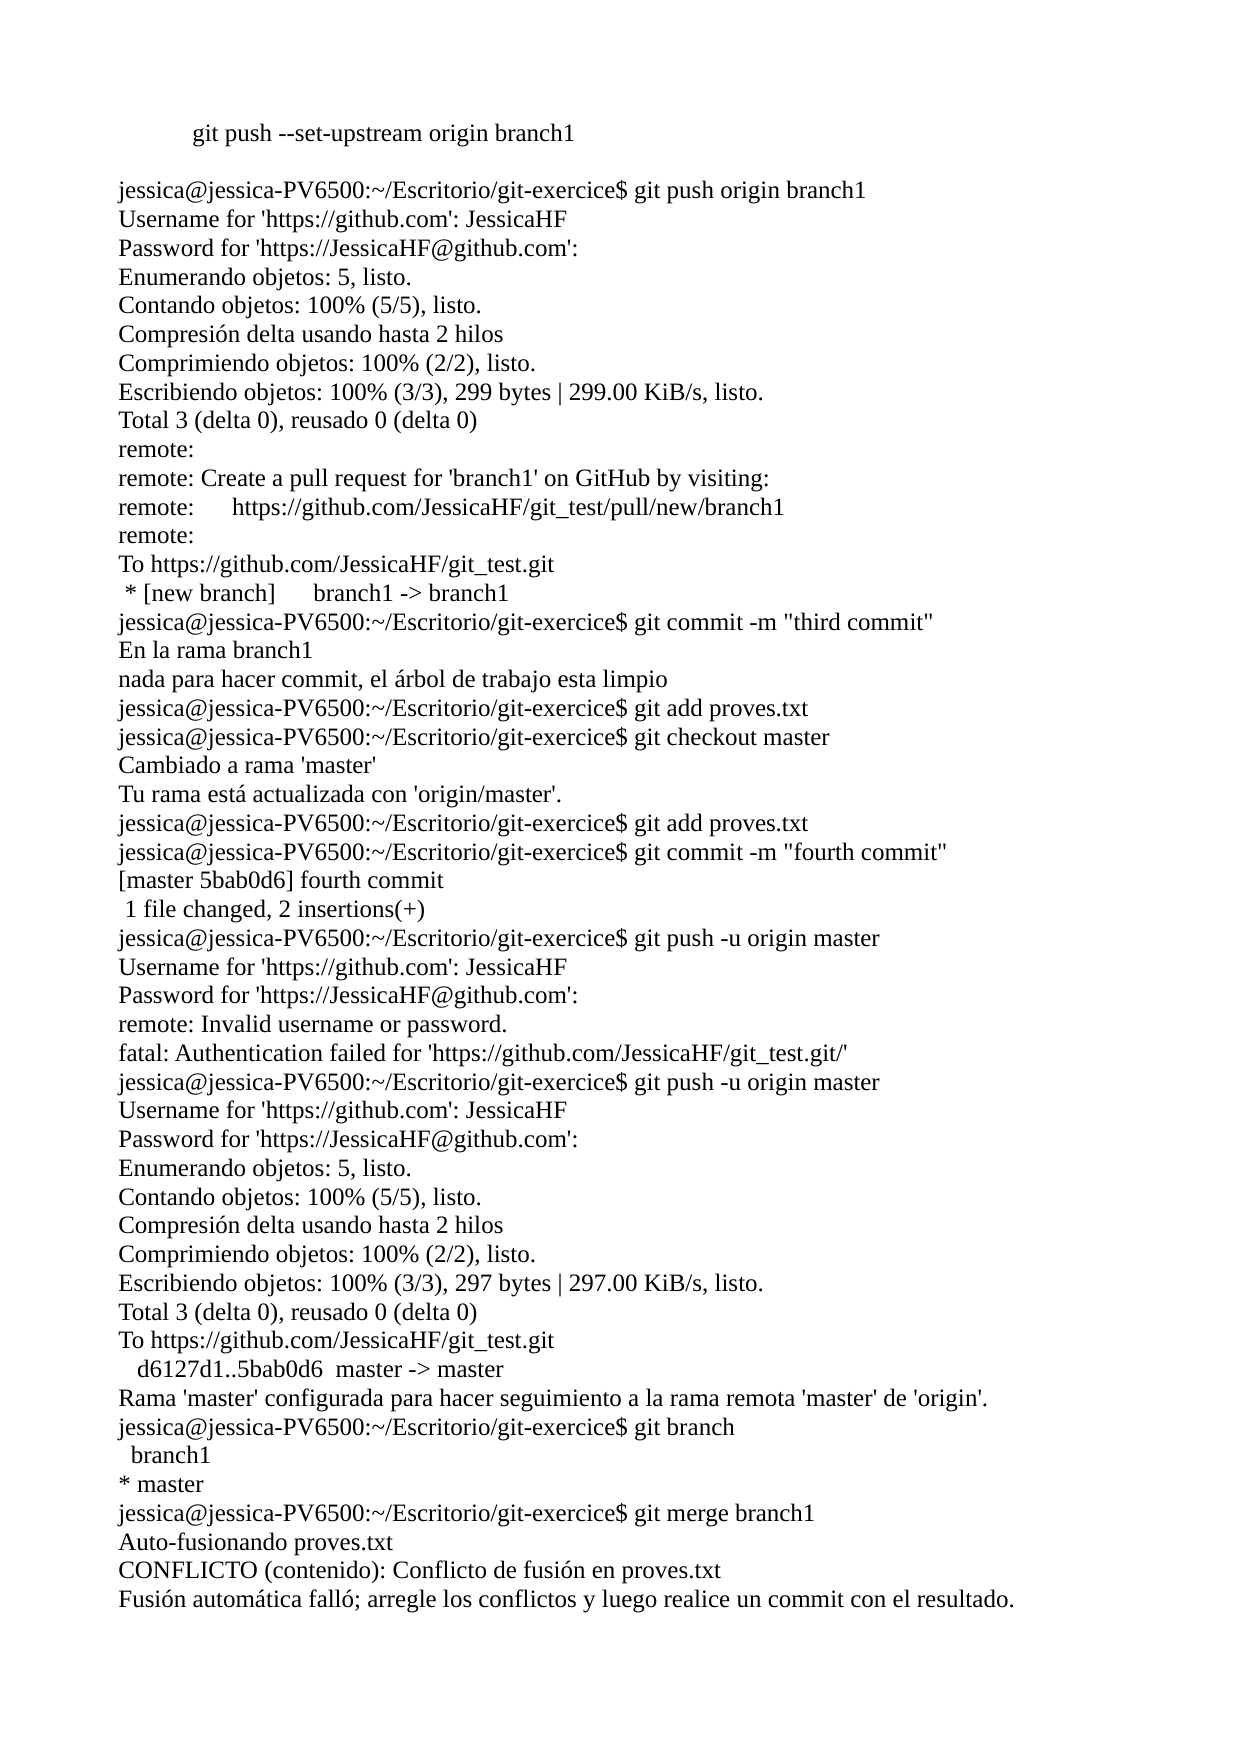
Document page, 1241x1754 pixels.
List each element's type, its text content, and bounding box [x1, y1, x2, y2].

text remote: Invalid username or password. [118, 1009, 1122, 1038]
text Compresión delta usando hasta 2 hilos [118, 319, 1122, 348]
text Total 3 (delta 0), reusado 0 (delta 0) [118, 1297, 1122, 1326]
text Username for 'https://github.com': JessicaHF [118, 204, 1122, 233]
text jessica@jessica-PV6500:~/Escritorio/git-exercice$ git commit -m "third commit" [118, 607, 1122, 636]
text jessica@jessica-PV6500:~/Escritorio/git-exercice$ git push -u origin master [118, 923, 1122, 952]
text jessica@jessica-PV6500:~/Escritorio/git-exercice$ git push -u origin master [118, 1067, 1122, 1096]
text remote: https://github.com/JessicaHF/git_test/pull/new/branch1 [118, 492, 1122, 521]
text [master 5bab0d6] fourth commit [118, 866, 1122, 894]
text Username for 'https://github.com': JessicaHF [118, 952, 1122, 981]
text Enumerando objetos: 5, listo. [118, 262, 1122, 291]
text To https://github.com/JessicaHF/git_test.git [118, 1326, 1122, 1354]
text To https://github.com/JessicaHF/git_test.git [118, 549, 1122, 578]
text d6127d1..5bab0d6 master -> master [118, 1354, 1122, 1383]
text Cambiado a rama 'master' [118, 751, 1122, 779]
text Password for 'https://JessicaHF@github.com': [118, 1124, 1122, 1153]
text CONFLICTO (contenido): Conflicto de fusión en proves.txt [118, 1556, 1122, 1584]
text branch1 [118, 1441, 1122, 1469]
text git push --set-upstream origin branch1 [118, 118, 1122, 147]
text Comprimiendo objetos: 100% (2/2), listo. [118, 1239, 1122, 1268]
text Password for 'https://JessicaHF@github.com': [118, 233, 1122, 262]
text remote: Create a pull request for 'branch1' on GitHub by visiting: [118, 463, 1122, 492]
text 1 file changed, 2 insertions(+) [118, 894, 1122, 923]
text jessica@jessica-PV6500:~/Escritorio/git-exercice$ git add proves.txt [118, 693, 1122, 722]
text Compresión delta usando hasta 2 hilos [118, 1211, 1122, 1239]
text Fusión automática falló; arregle los conflictos y luego realice un commit con el resultado. [118, 1584, 1122, 1613]
text jessica@jessica-PV6500:~/Escritorio/git-exercice$ git push origin branch1 [118, 176, 1122, 204]
text jessica@jessica-PV6500:~/Escritorio/git-exercice$ git branch [118, 1412, 1122, 1441]
text fatal: Authentication failed for 'https://github.com/JessicaHF/git_test.git/' [118, 1038, 1122, 1067]
text Total 3 (delta 0), reusado 0 (delta 0) [118, 406, 1122, 434]
text Enumerando objetos: 5, listo. [118, 1153, 1122, 1182]
text Password for 'https://JessicaHF@github.com': [118, 981, 1122, 1009]
text Tu rama está actualizada con 'origin/master'. [118, 779, 1122, 808]
text jessica@jessica-PV6500:~/Escritorio/git-exercice$ git add proves.txt [118, 808, 1122, 837]
text Rama 'master' configurada para hacer seguimiento a la rama remota 'master' de 'origin'. [118, 1383, 1122, 1412]
text Contando objetos: 100% (5/5), listo. [118, 1182, 1122, 1211]
text remote: [118, 521, 1122, 549]
text Escribiendo objetos: 100% (3/3), 299 bytes | 299.00 KiB/s, listo. [118, 377, 1122, 406]
text Comprimiendo objetos: 100% (2/2), listo. [118, 348, 1122, 377]
text Escribiendo objetos: 100% (3/3), 297 bytes | 297.00 KiB/s, listo. [118, 1268, 1122, 1297]
text En la rama branch1 [118, 636, 1122, 664]
text jessica@jessica-PV6500:~/Escritorio/git-exercice$ git checkout master [118, 722, 1122, 751]
text jessica@jessica-PV6500:~/Escritorio/git-exercice$ git commit -m "fourth commit" [118, 837, 1122, 866]
text Auto-fusionando proves.txt [118, 1527, 1122, 1556]
text Username for 'https://github.com': JessicaHF [118, 1096, 1122, 1124]
text jessica@jessica-PV6500:~/Escritorio/git-exercice$ git merge branch1 [118, 1498, 1122, 1527]
text * [new branch] branch1 -> branch1 [118, 578, 1122, 607]
text Contando objetos: 100% (5/5), listo. [118, 291, 1122, 319]
text remote: [118, 434, 1122, 463]
text nada para hacer commit, el árbol de trabajo esta limpio [118, 664, 1122, 693]
text * master [118, 1469, 1122, 1498]
